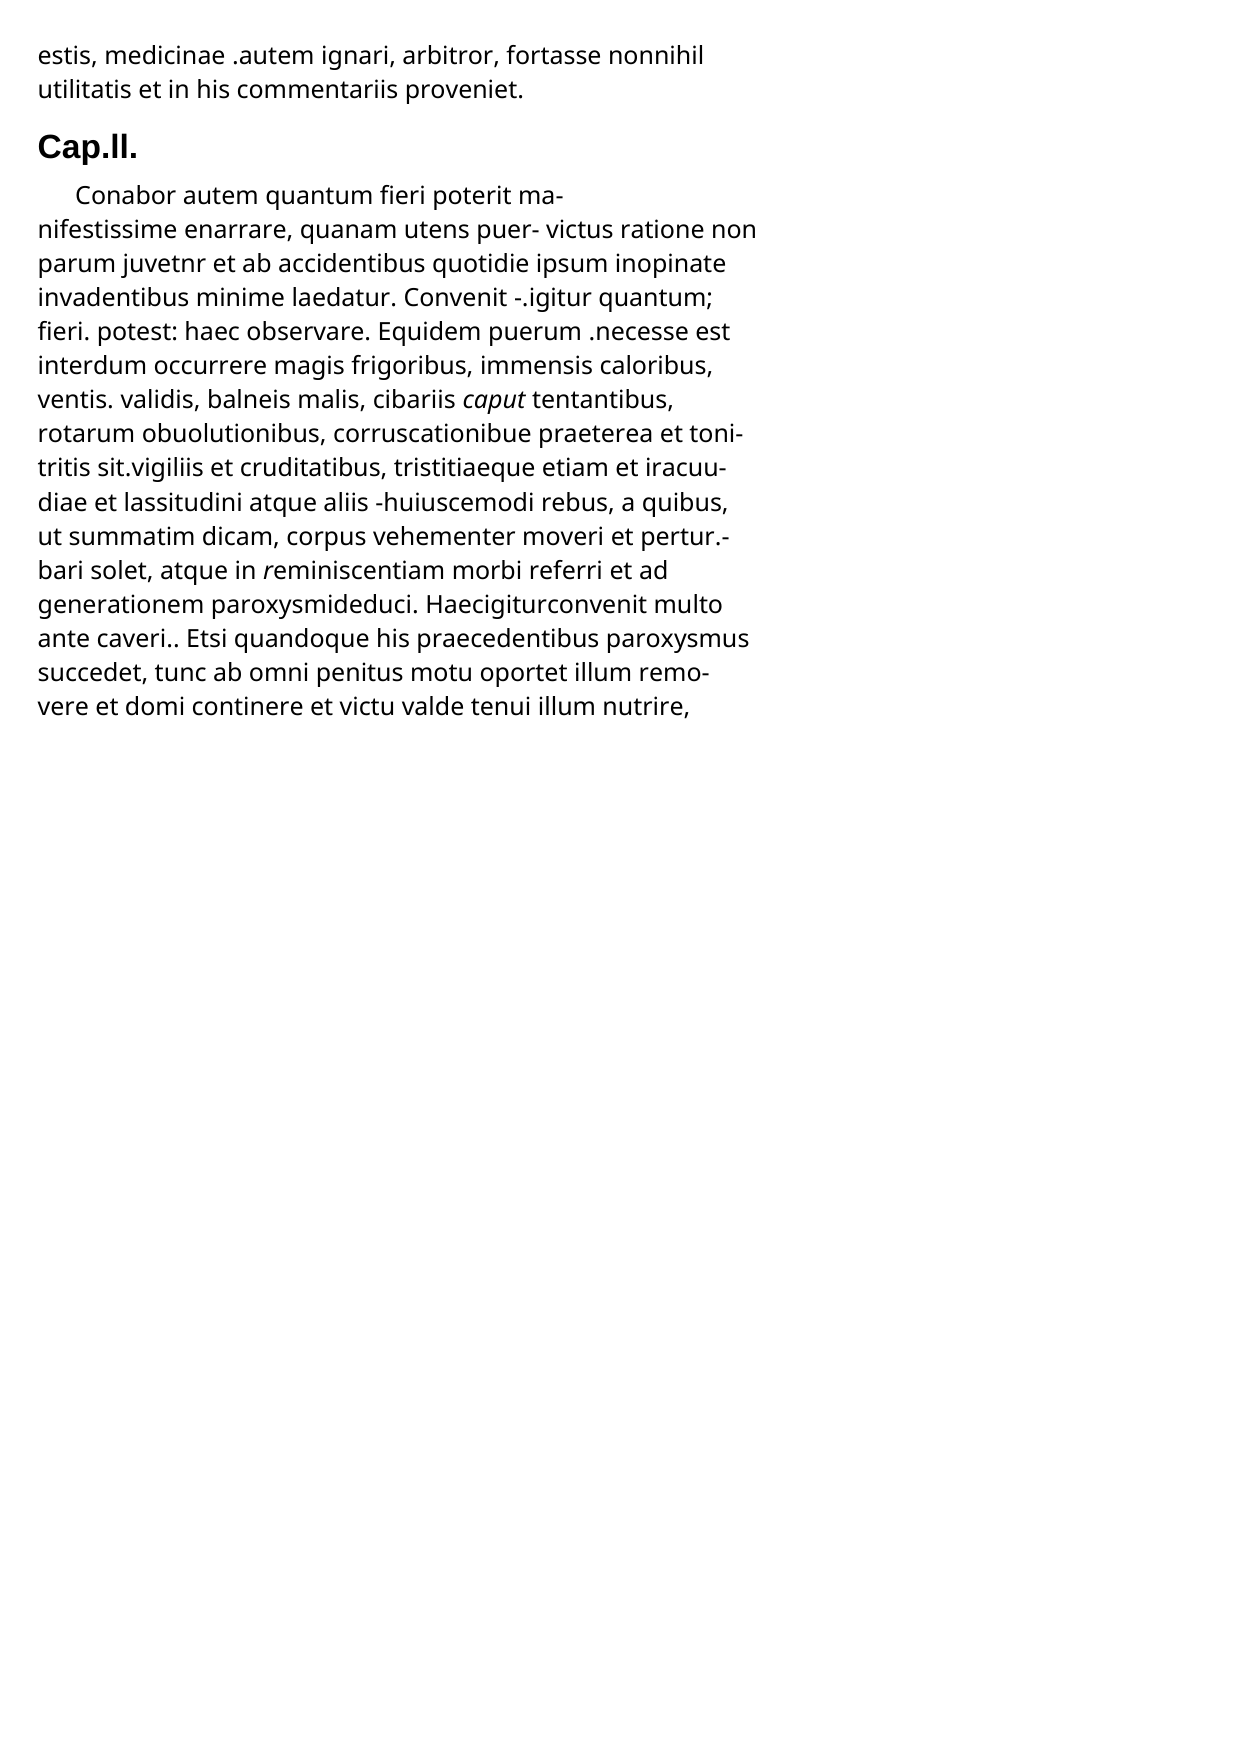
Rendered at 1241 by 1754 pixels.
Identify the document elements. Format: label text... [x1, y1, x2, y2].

subtitle Cap.ll. [37, 126, 1203, 165]
text Conabor autem quantum fieri poterit ma- nifestissime enarrare, quanam utens puer- victus ratione non parum juvetnr et ab accidentibus quotidie ipsum inopinate invadentibus minime laedatur. Convenit -.igitur quantum; fieri. potest: haec observare. Equidem puerum .necesse est interdum occurrere magis frigoribus, immensis caloribus, ventis. validis, balneis malis, cibariis caput tentantibus, rotarum obuolutionibus, corruscationibue praeterea et toni- tritis sit.vigiliis et cruditatibus, tristitiaeque etiam et iracuu- diae et lassitudini atque aliis -huiuscemodi rebus, a quibus, ut summatim dicam, corpus vehementer moveri et pertur.- bari solet, atque in reminiscentiam morbi referri et ad generationem paroxysmideduci. Haecigiturconvenit multo ante caveri.. Etsi quandoque his praecedentibus paroxysmus succedet, tunc ab omni penitus motu oportet illum remo- vere et domi continere et victu valde tenui illum nutrire, [37, 178, 1203, 723]
text estis, medicinae .autem ignari, arbitror, fortasse nonnihil utilitatis et in his commentariis proveniet. [37, 37, 1203, 106]
